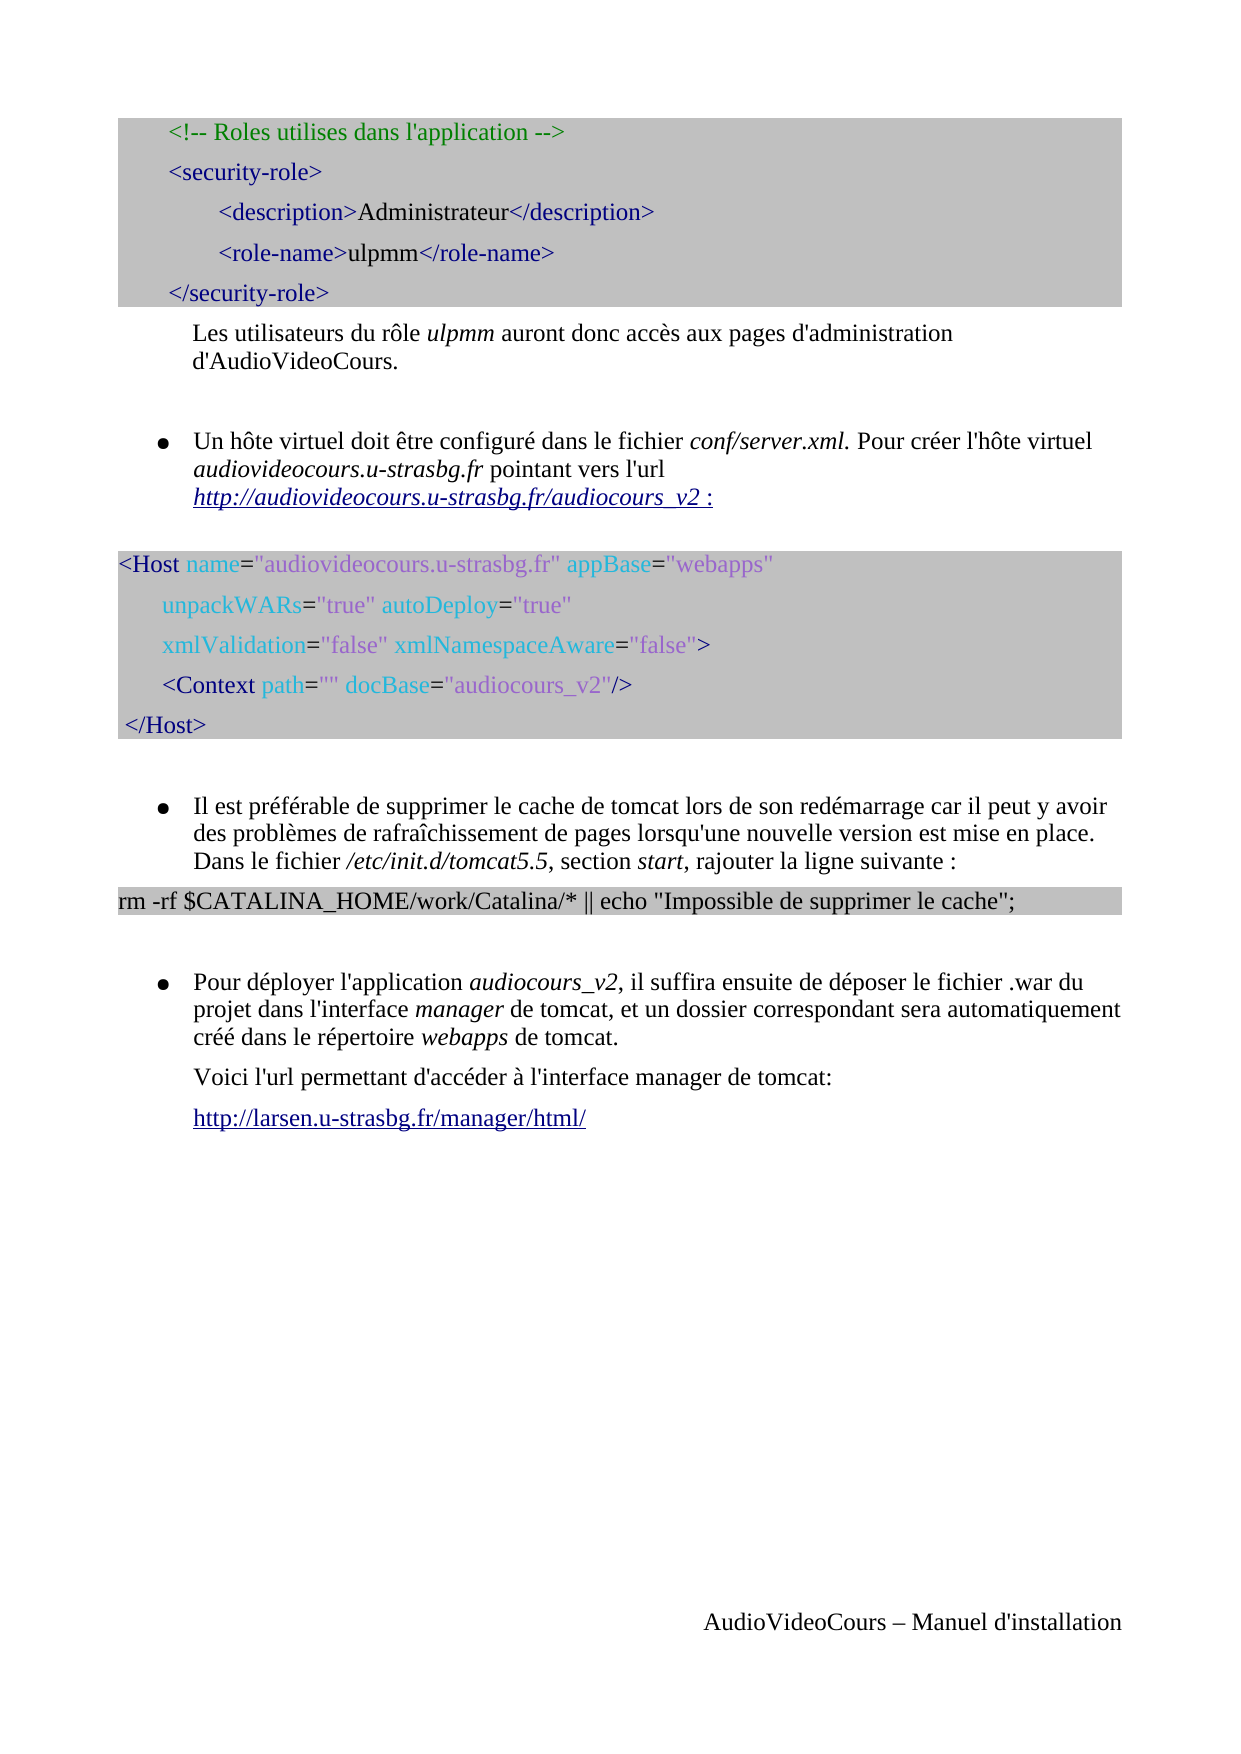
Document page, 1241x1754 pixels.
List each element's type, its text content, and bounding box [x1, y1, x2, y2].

text <Context path="" docBase="audiocours_v2"/> [118, 671, 1122, 699]
text Les utilisateurs du rôle ulpmm auront donc accès aux pages d'administration d'AudioVideoCours. [118, 319, 1122, 374]
text <role-name>ulpmm</role-name> [118, 239, 1122, 266]
list Voici l'url permettant d'accéder à l'interface manager de tomcat: [156, 1063, 1122, 1091]
text <Host name="audiovideocours.u-strasbg.fr" appBase="webapps" [118, 551, 1122, 578]
text </security-role> [118, 279, 1122, 307]
text <security-role> [118, 158, 1122, 186]
text <description>Administrateur</description> [118, 198, 1122, 226]
text </Host> [118, 711, 1122, 739]
list Un hôte virtuel doit être configuré dans le fichier conf/server.xml. Pour créer l'hôte virtuel audiovideocours.u-strasbg.fr pointant vers l'url http://audiovideocours.u-strasbg.fr/audiocours_v2 : [156, 427, 1122, 538]
text rm -rf $CATALINA_HOME/work/Catalina/* || echo "Impossible de supprimer le cache"; [118, 887, 1122, 915]
list Il est préférable de supprimer le cache de tomcat lors de son redémarrage car il peut y avoir des problèmes de rafraîchissement de pages lorsqu'une nouvelle version est mise en place. Dans le fichier /etc/init.d/tomcat5.5, section start, rajouter la ligne suivante : [156, 792, 1122, 875]
list http://larsen.u-strasbg.fr/manager/html/ [156, 1104, 1122, 1131]
text unpackWARs="true" autoDeploy="true" [118, 591, 1122, 618]
text <!-- Roles utilises dans l'application --> [118, 118, 1122, 146]
list Pour déployer l'application audiocours_v2, il suffira ensuite de déposer le fichier .war du projet dans l'interface manager de tomcat, et un dossier correspondant sera automatiquement créé dans le répertoire webapps de tomcat. [156, 968, 1122, 1051]
text xmlValidation="false" xmlNamespaceAware="false"> [118, 631, 1122, 659]
